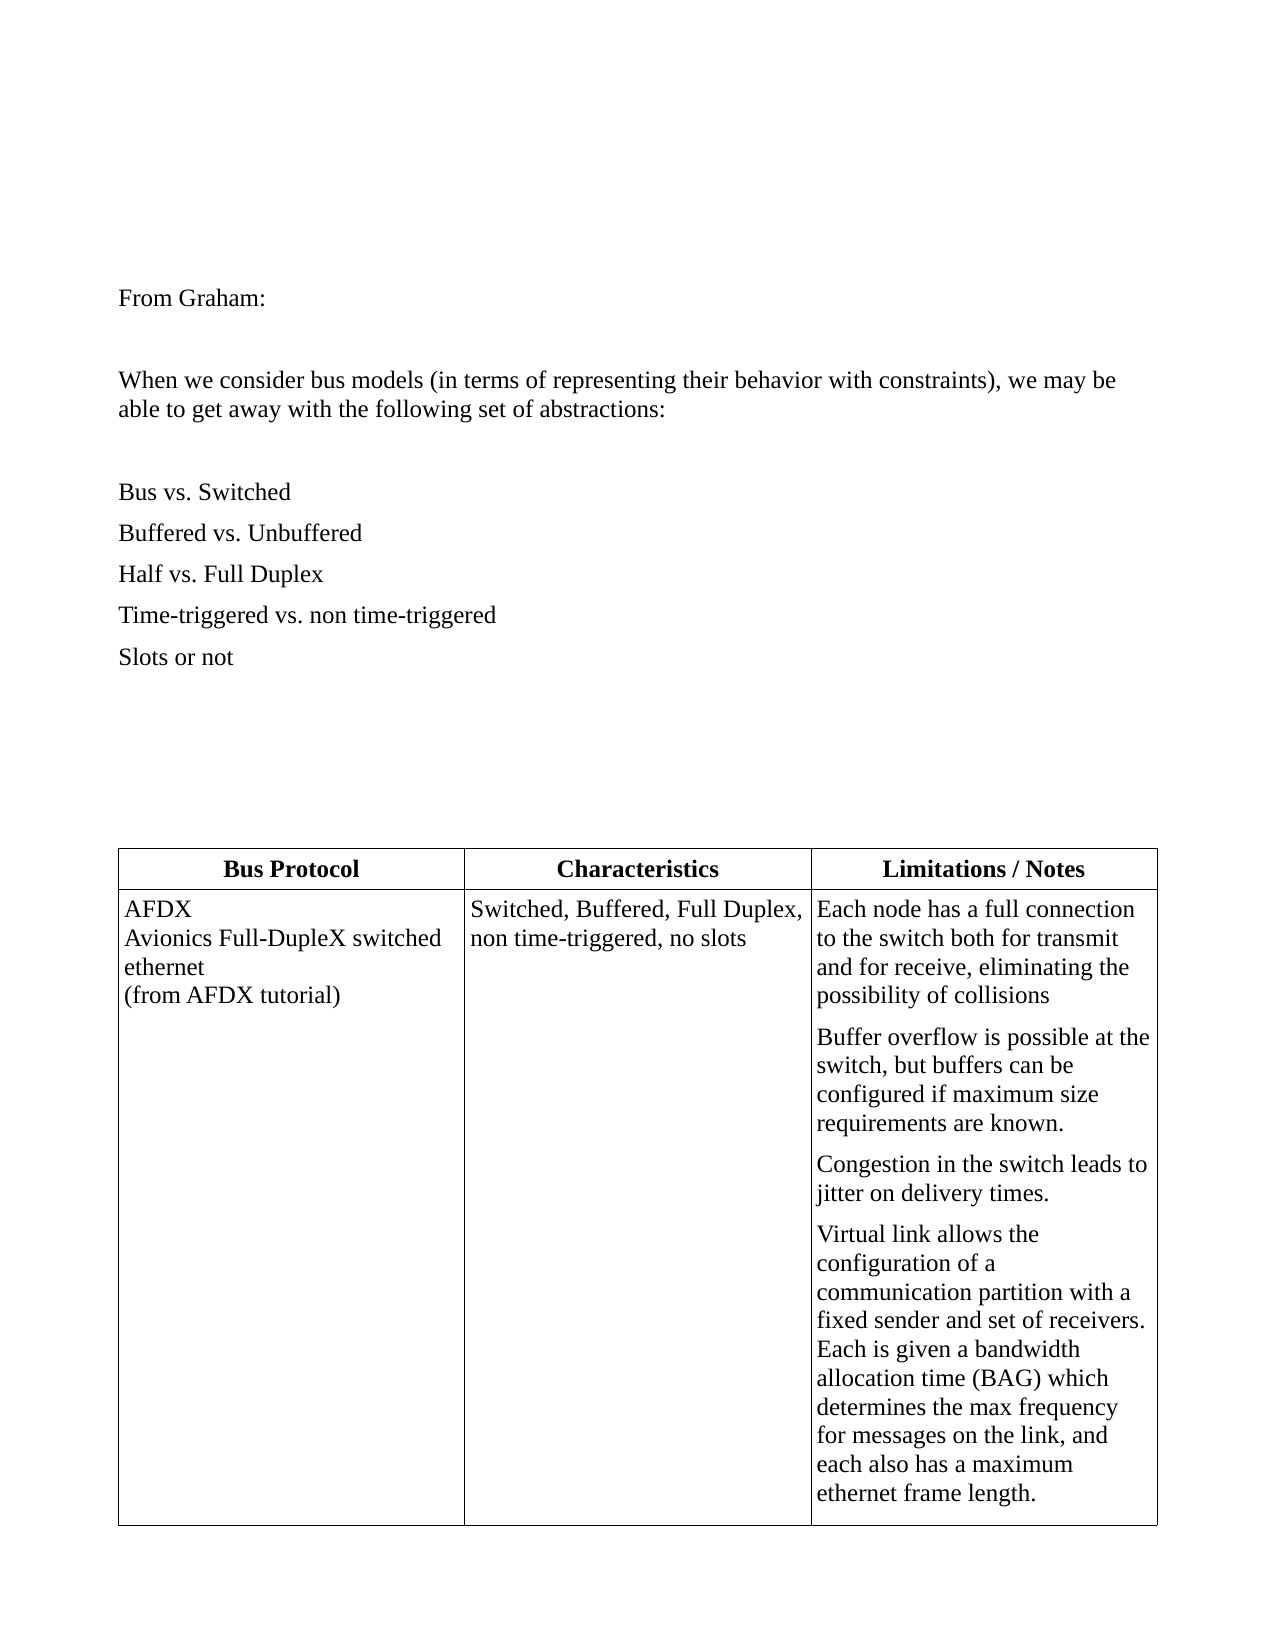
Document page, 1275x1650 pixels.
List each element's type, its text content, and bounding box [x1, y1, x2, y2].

text Time-triggered vs. non time-triggered [118, 601, 1157, 629]
text Bus vs. Switched [118, 477, 1157, 506]
table_cell Each node has a full connection to the switch both for transmit and for receive, eliminating the possibility of collisions Buffer overflow is possible at the switch, but buffers can be configured if maximum size requirements are known. Congestion in the switch leads to jitter on delivery times. Virtual link allows the configuration of a communication partition with a fixed sender and set of receivers. Each is given a bandwidth allocation time (BAG) which determines the max frequency for messages on the link, and each also has a maximum ethernet frame length. [812, 890, 1157, 1525]
text Buffered vs. Unbuffered [118, 518, 1157, 547]
text Half vs. Full Duplex [118, 559, 1157, 588]
table_header Bus Protocol [119, 849, 464, 888]
text From Graham: [118, 283, 1157, 312]
text When we consider bus models (in terms of representing their behavior with constraints), we may be able to get away with the following set of abstractions: [118, 366, 1157, 423]
text Slots or not [118, 642, 1157, 671]
table_cell Switched, Buffered, Full Duplex, non time-triggered, no slots [465, 890, 811, 1525]
table_header Characteristics [465, 849, 811, 888]
table_cell AFDX Avionics Full-DupleX switched ethernet (from AFDX tutorial) [119, 890, 464, 1525]
table_header Limitations / Notes [812, 849, 1157, 888]
